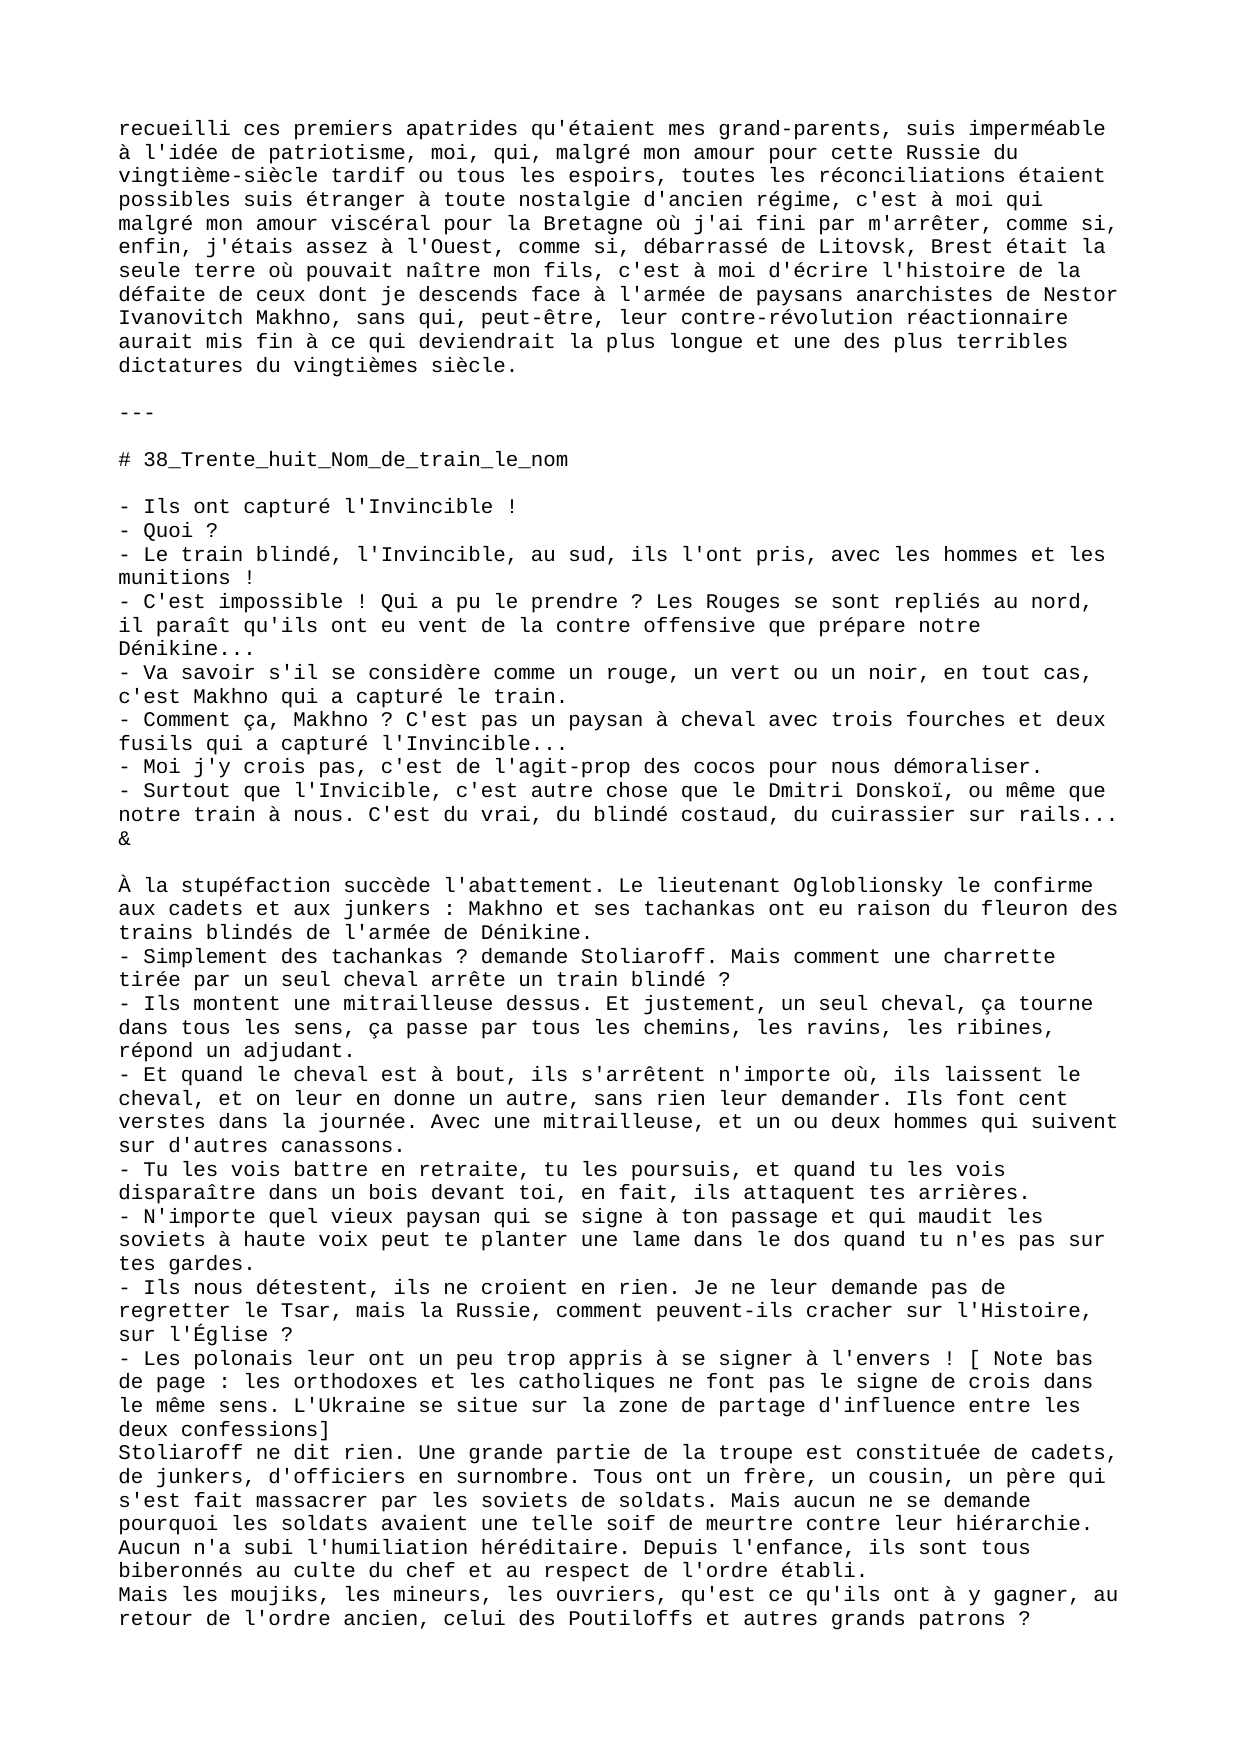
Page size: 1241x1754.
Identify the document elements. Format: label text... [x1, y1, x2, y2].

text Stoliaroff ne dit rien. Une grande partie de la troupe est constituée de cadets, de junkers, d'officiers en surnombre. Tous ont un frère, un cousin, un père qui s'est fait massacrer par les soviets de soldats. Mais aucun ne se demande pourquoi les soldats avaient une telle soif de meurtre contre leur hiérarchie. Aucun n'a subi l'humiliation héréditaire. Depuis l'enfance, ils sont tous biberonnés au culte du chef et au respect de l'ordre établi. [118, 1442, 1122, 1584]
text - Moi j'y crois pas, c'est de l'agit-prop des cocos pour nous démoraliser. [118, 757, 1122, 780]
text - Ils nous détestent, ils ne croient en rien. Je ne leur demande pas de regretter le Tsar, mais la Russie, comment peuvent-ils cracher sur l'Histoire, sur l'Église ? [118, 1277, 1122, 1348]
text # 38_Trente_huit_Nom_de_train_le_nom [118, 449, 1122, 473]
text - Et quand le cheval est à bout, ils s'arrêtent n'importe où, ils laissent le cheval, et on leur en donne un autre, sans rien leur demander. Ils font cent verstes dans la journée. Avec une mitrailleuse, et un ou deux hommes qui suivent sur d'autres canassons. [118, 1064, 1122, 1158]
text - N'importe quel vieux paysan qui se signe à ton passage et qui maudit les soviets à haute voix peut te planter une lame dans le dos quand tu n'es pas sur tes gardes. [118, 1206, 1122, 1277]
text - Le train blindé, l'Invincible, au sud, ils l'ont pris, avec les hommes et les munitions ! [118, 544, 1122, 591]
text - Comment ça, Makhno ? C'est pas un paysan à cheval avec trois fourches et deux fusils qui a capturé l'Invincible... [118, 709, 1122, 757]
text Mais les moujiks, les mineurs, les ouvriers, qu'est ce qu'ils ont à y gagner, au retour de l'ordre ancien, celui des Poutiloffs et autres grands patrons ? [118, 1584, 1122, 1631]
text - Ils montent une mitrailleuse dessus. Et justement, un seul cheval, ça tourne dans tous les sens, ça passe par tous les chemins, les ravins, les ribines, répond un adjudant. [118, 993, 1122, 1064]
text À la stupéfaction succède l'abattement. Le lieutenant Ogloblionsky le confirme aux cadets et aux junkers : Makhno et ses tachankas ont eu raison du fleuron des trains blindés de l'armée de Dénikine. [118, 875, 1122, 946]
text - Quoi ? [118, 520, 1122, 544]
text - Les polonais leur ont un peu trop appris à se signer à l'envers ! [ Note bas de page : les orthodoxes et les catholiques ne font pas le signe de crois dans le même sens. L'Ukraine se situe sur la zone de partage d'influence entre les deux confessions] [118, 1348, 1122, 1442]
text - Va savoir s'il se considère comme un rouge, un vert ou un noir, en tout cas, c'est Makhno qui a capturé le train. [118, 662, 1122, 709]
text - Simplement des tachankas ? demande Stoliaroff. Mais comment une charrette tirée par un seul cheval arrête un train blindé ? [118, 946, 1122, 993]
text - Tu les vois battre en retraite, tu les poursuis, et quand tu les vois disparaître dans un bois devant toi, en fait, ils attaquent tes arrières. [118, 1158, 1122, 1206]
text - C'est impossible ! Qui a pu le prendre ? Les Rouges se sont repliés au nord, il paraît qu'ils ont eu vent de la contre offensive que prépare notre Dénikine... [118, 591, 1122, 662]
text --- [118, 402, 1122, 426]
text - Ils ont capturé l'Invincible ! [118, 496, 1122, 520]
text recueilli ces premiers apatrides qu'étaient mes grand-parents, suis imperméable à l'idée de patriotisme, moi, qui, malgré mon amour pour cette Russie du vingtième-siècle tardif ou tous les espoirs, toutes les réconciliations étaient possibles suis étranger à toute nostalgie d'ancien régime, c'est à moi qui malgré mon amour viscéral pour la Bretagne où j'ai fini par m'arrêter, comme si, enfin, j'étais assez à l'Ouest, comme si, débarrassé de Litovsk, Brest était la seule terre où pouvait naître mon fils, c'est à moi d'écrire l'histoire de la défaite de ceux dont je descends face à l'armée de paysans anarchistes de Nestor Ivanovitch Makhno, sans qui, peut-être, leur contre-révolution réactionnaire aurait mis fin à ce qui deviendrait la plus longue et une des plus terribles dictatures du vingtièmes siècle. [118, 118, 1122, 378]
text - Surtout que l'Invicible, c'est autre chose que le Dmitri Donskoï, ou même que notre train à nous. C'est du vrai, du blindé costaud, du cuirassier sur rails... & [118, 780, 1122, 851]
